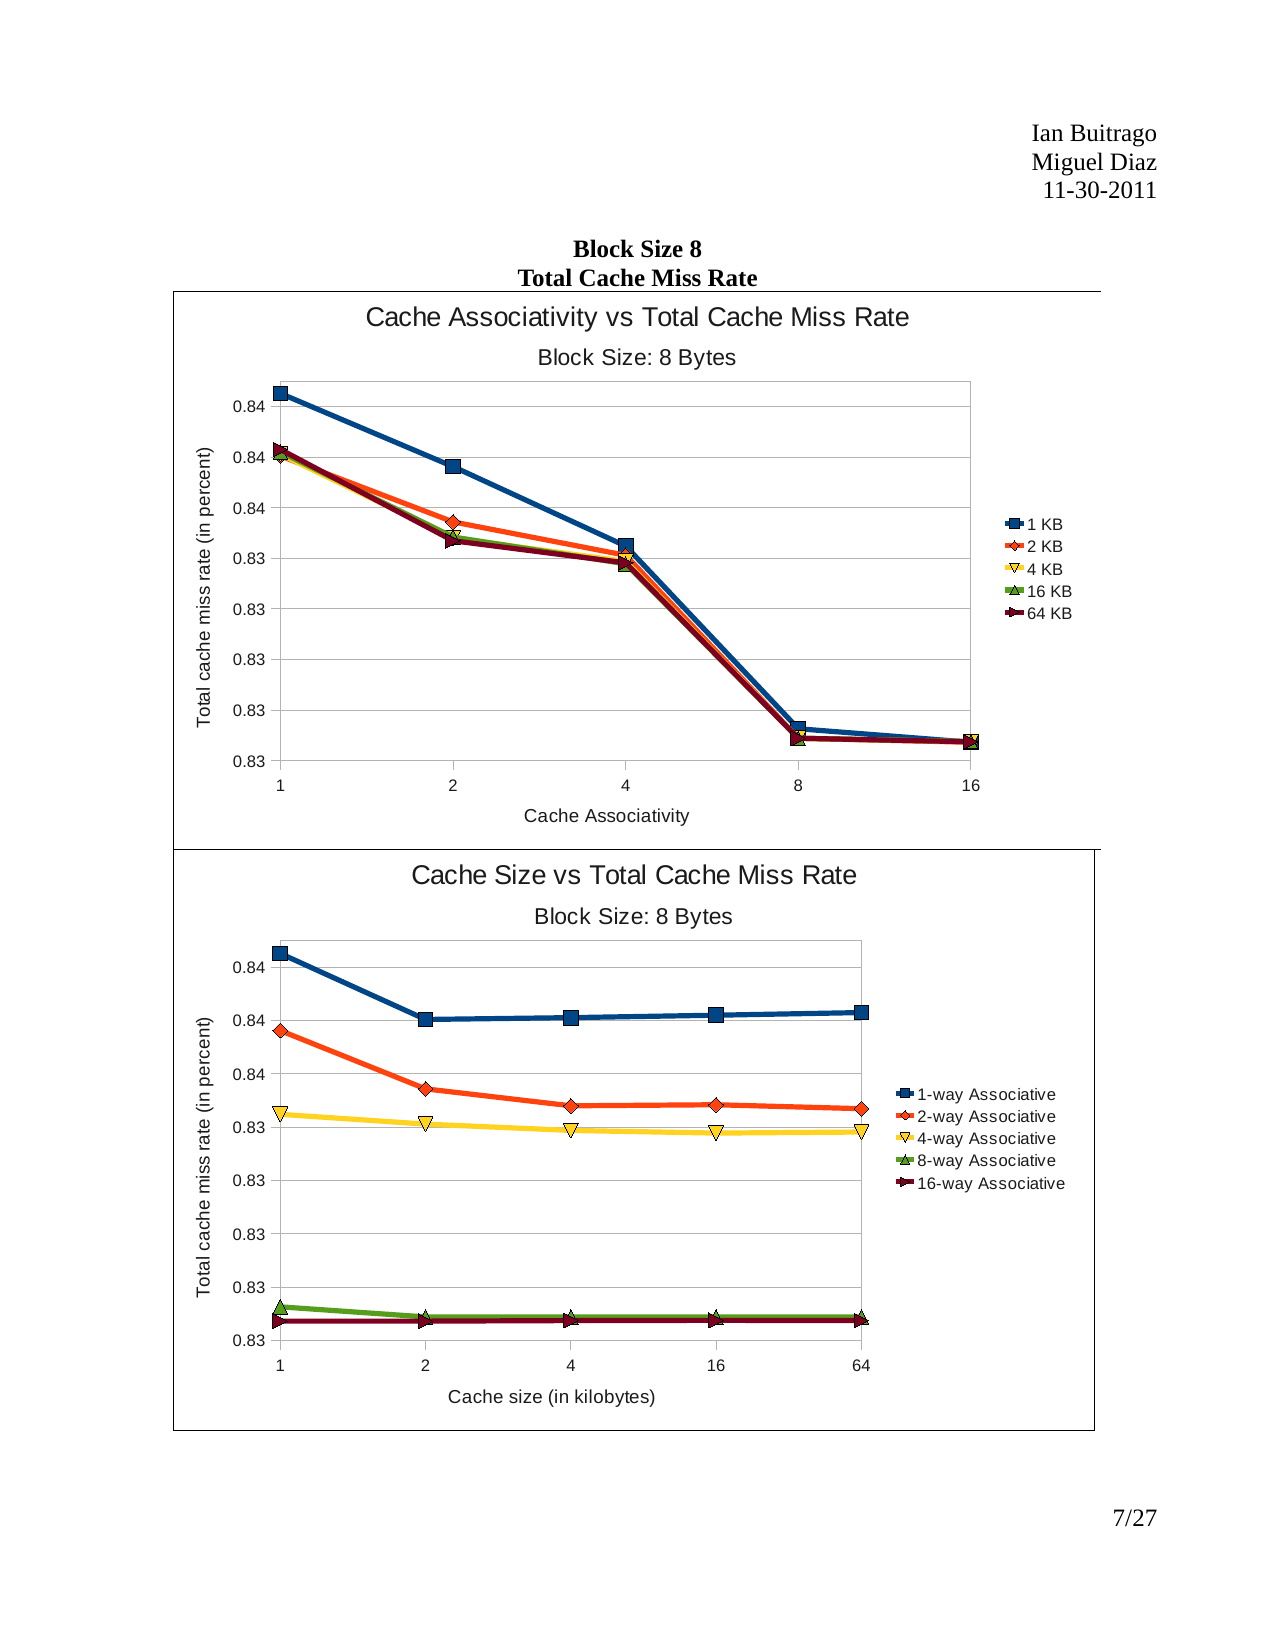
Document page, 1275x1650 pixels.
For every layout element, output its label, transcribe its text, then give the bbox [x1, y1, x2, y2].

text Total Cache Miss Rate [118, 263, 1157, 291]
text Block Size 8 [118, 234, 1157, 263]
